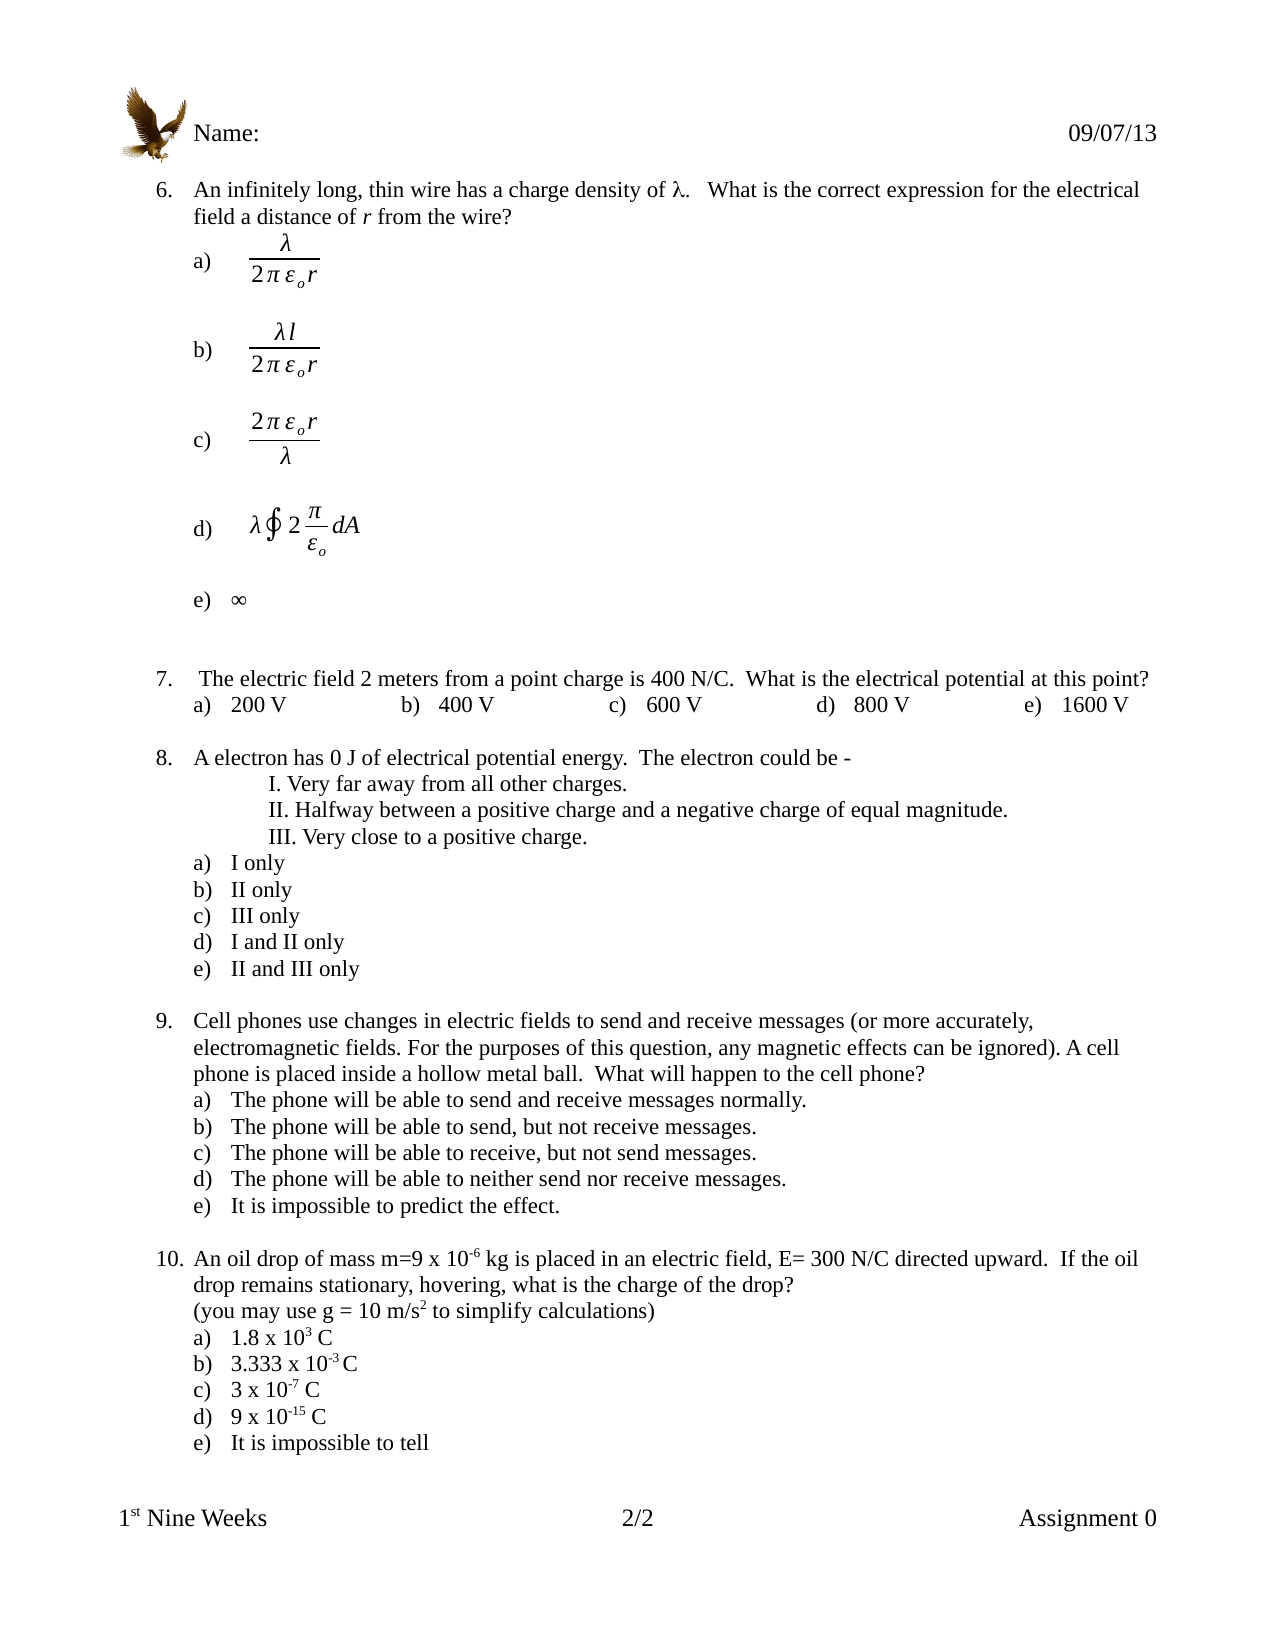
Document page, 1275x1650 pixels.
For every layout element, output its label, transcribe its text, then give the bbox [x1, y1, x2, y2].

list The phone will be able to neither send nor receive messages. [193, 1166, 1157, 1192]
list 1600 V [1024, 691, 1157, 717]
list The electric field 2 meters from a point charge is 400 N/C. What is the electrical potential at this point? [156, 665, 1157, 691]
list 9 x 10-15 C [193, 1403, 1157, 1429]
list (you may use g = 10 m/s2 to simplify calculations) [156, 1297, 1157, 1324]
list 200 V [193, 691, 326, 717]
list 3 x 10-7 C [193, 1376, 1157, 1403]
list II and III only [193, 955, 1157, 981]
list An oil drop of mass m=9 x 10-6 kg is placed in an electric field, E= 300 N/C directed upward. If the oil drop remains stationary, hovering, what is the charge of the drop? [156, 1244, 1157, 1297]
list The phone will be able to receive, but not send messages. [193, 1139, 1157, 1166]
list Cell phones use changes in electric fields to send and receive messages (or more accurately, electromagnetic fields. For the purposes of this question, any magnetic effects can be ignored). A cell phone is placed inside a hollow metal ball. What will happen to the cell phone? [156, 1007, 1157, 1086]
list 600 V [608, 691, 741, 717]
list 3.333 x 10-3 C [193, 1350, 1157, 1376]
picture [122, 87, 187, 163]
list The phone will be able to send and receive messages normally. [193, 1086, 1157, 1113]
list II only [193, 876, 1157, 902]
list 800 V [816, 691, 949, 717]
list An infinitely long, thin wire has a charge density of l. What is the correct expression for the electrical field a distance of r from the wire? [156, 176, 1157, 229]
list II. Halfway between a positive charge and a negative charge of equal magnitude. [231, 797, 1157, 823]
list 400 V [401, 691, 533, 717]
list III only [193, 902, 1157, 928]
list It is impossible to predict the effect. [193, 1192, 1157, 1218]
list I only [193, 849, 1157, 876]
list I. Very far away from all other charges. [231, 770, 1157, 797]
list III. Very close to a positive charge. [231, 823, 1157, 849]
list It is impossible to tell [193, 1429, 1157, 1455]
list ∞ [193, 586, 1157, 612]
list A electron has 0 J of electrical potential energy. The electron could be - [156, 744, 1157, 770]
list The phone will be able to send, but not receive messages. [193, 1113, 1157, 1139]
list I and II only [193, 928, 1157, 955]
list 1.8 x 103 C [193, 1324, 1157, 1350]
